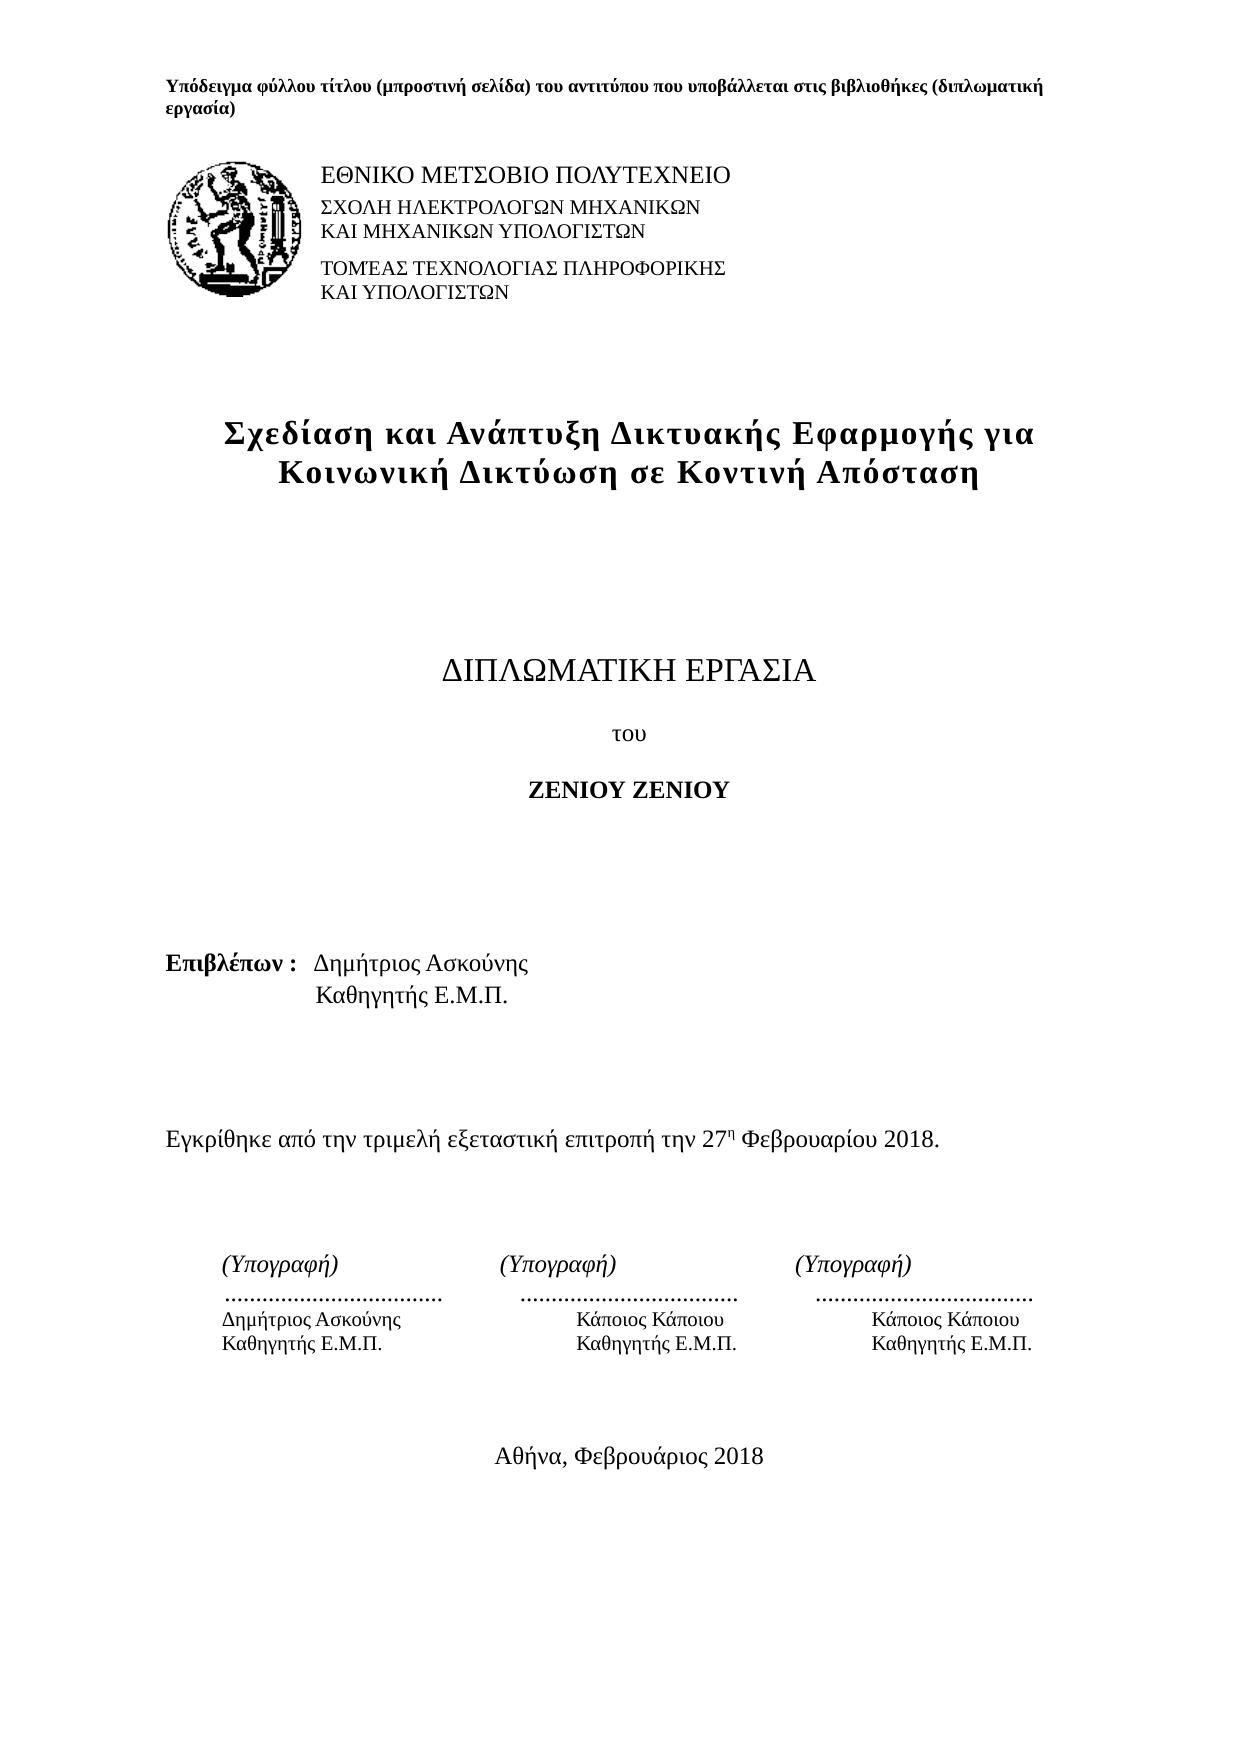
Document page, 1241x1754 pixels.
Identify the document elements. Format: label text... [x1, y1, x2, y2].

text ΣΧΟΛΗ ΗΛΕΚΤΡΟΛΟΓΩΝ ΜΗΧΑΝΙΚΩΝ [302, 195, 1092, 219]
subtitle Σχεδίαση και Ανάπτυξη Δικτυακής Εφαρμογής για Κοινωνική Δικτύωση σε Κοντινή Απόσταση [165, 413, 1092, 490]
text ΔΙΠΛΩΜΑΤΙΚΗ ΕΡΓΑΣΙΑ [165, 651, 1092, 689]
text Καθηγητής Ε.Μ.Π. Καθηγητής Ε.Μ.Π. Καθηγητής Ε.Μ.Π. [222, 1331, 1092, 1354]
text Τομέας τεχνολογιασ ΠΛΗΡΟΦΟΡΙΚΗΣ ΚΑΙ ΥΠΟΛΟΓΙΣΤΩΝ [165, 256, 1092, 304]
text Επιβλέπων : Δημήτριος Ασκούνης [165, 948, 1092, 976]
text Δημήτριος Ασκούνης Κάποιος Κάποιου Κάποιος Κάποιου [222, 1306, 1092, 1331]
text Εγκρίθηκε από την τριμελή εξεταστική επιτροπή την 27η Φεβρουαρίου 2018. [165, 1124, 1092, 1153]
picture [165, 160, 302, 297]
text ΕΘΝΙΚΟ ΜΕΤΣΟΒΙΟ ΠΟΛΥΤΕΧΝΕΙΟ [302, 160, 1092, 189]
text Αθήνα, Φεβρουάριος 2018 [165, 1441, 1092, 1469]
text ΚΑΙ ΜΗΧΑΝΙΚΩΝ ΥΠΟΛΟΓΙΣΤΩΝ [302, 219, 1092, 243]
text του [165, 718, 1092, 746]
text (Υπογραφή) (Υπογραφή) (Υπογραφή) [222, 1249, 1092, 1278]
text ................................... ................................... ................................... [165, 1278, 1092, 1306]
text ΖΕΝΙΟΥ ΖΕΝΙΟΥ [165, 775, 1092, 804]
text Καθηγητής Ε.Μ.Π. [315, 981, 1092, 1009]
